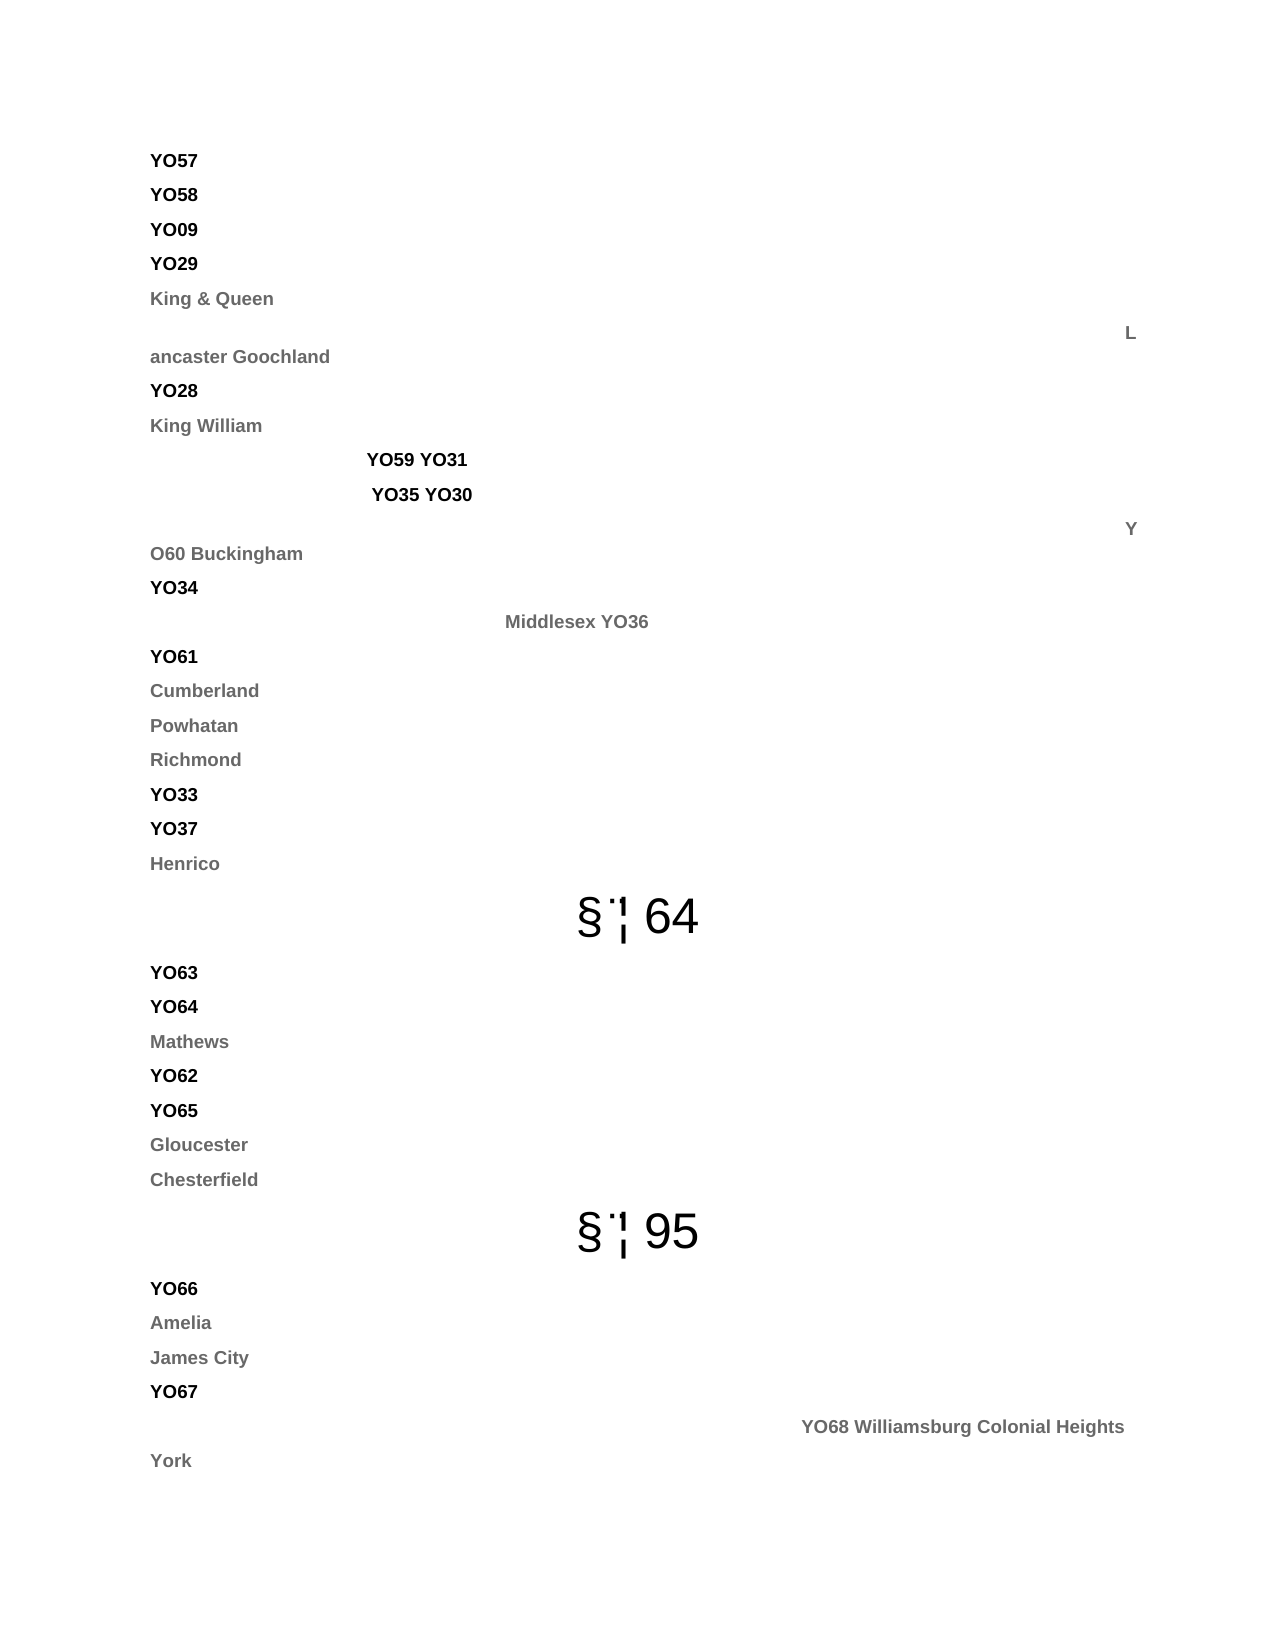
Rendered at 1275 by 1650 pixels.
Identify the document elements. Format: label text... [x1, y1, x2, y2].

text Gloucester [150, 1135, 1125, 1156]
text Middlesex YO36 [150, 612, 1125, 633]
text § ̈¦ 95 [150, 1204, 1125, 1259]
text § ̈¦ 64 [150, 888, 1125, 943]
text Henrico [150, 853, 1125, 874]
text YO61 [150, 646, 1125, 667]
text YO59 YO31 [150, 450, 1125, 471]
text YO66 [150, 1278, 1125, 1299]
text YO63 [150, 962, 1125, 983]
text YO29 [150, 253, 1125, 274]
text YO68 Williamsburg Colonial Heights [150, 1416, 1125, 1437]
text YO67 [150, 1382, 1125, 1403]
text Cumberland [150, 681, 1125, 702]
text YO60 Buckingham [150, 519, 1125, 564]
text YO28 [150, 381, 1125, 402]
text YO33 [150, 784, 1125, 805]
text YO58 [150, 184, 1125, 205]
text Lancaster Goochland [150, 322, 1125, 367]
text James City [150, 1347, 1125, 1368]
text King William [150, 415, 1125, 436]
text YO35 YO30 [150, 484, 1125, 505]
text Amelia [150, 1313, 1125, 1334]
text YO57 [150, 150, 1125, 171]
text Powhatan [150, 715, 1125, 736]
text Chesterfield [150, 1169, 1125, 1190]
text Richmond [150, 750, 1125, 771]
text YO09 [150, 219, 1125, 240]
text YO64 [150, 997, 1125, 1018]
text YO37 [150, 819, 1125, 840]
text YO65 [150, 1100, 1125, 1121]
text YO62 [150, 1066, 1125, 1087]
text King & Queen [150, 288, 1125, 309]
text YO34 [150, 577, 1125, 598]
text York [150, 1451, 1125, 1472]
text Mathews [150, 1031, 1125, 1052]
